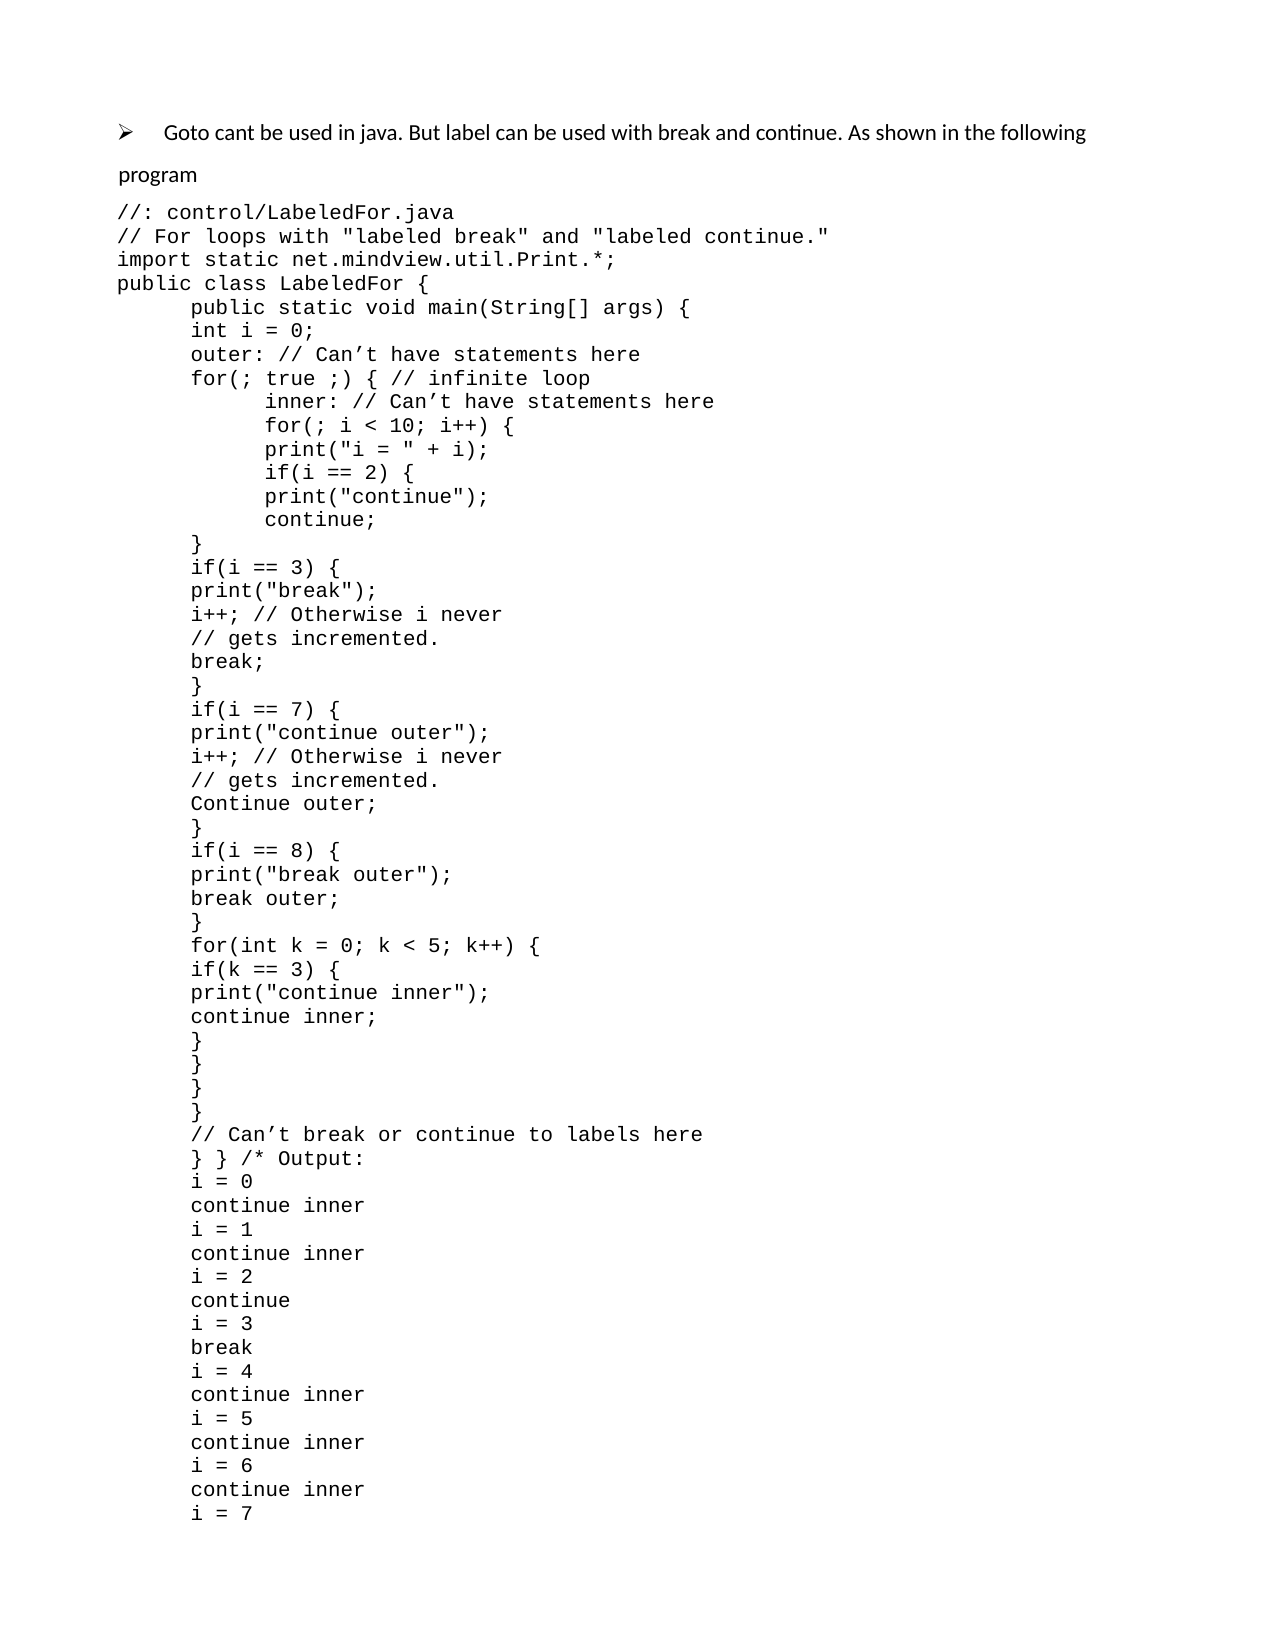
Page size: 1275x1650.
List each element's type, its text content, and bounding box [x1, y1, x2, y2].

text i = 0 [117, 1172, 1157, 1195]
text print("continue"); [117, 486, 1157, 509]
text if(i == 2) { [117, 462, 1157, 486]
text print("continue outer"); [117, 722, 1157, 746]
text i = 7 [117, 1503, 1157, 1526]
text import static net.mindview.util.Print.*; [117, 249, 1157, 273]
text // Can’t break or continue to labels here [117, 1124, 1157, 1148]
text i = 2 [117, 1266, 1157, 1290]
text } [117, 533, 1157, 557]
text // gets incremented. [117, 628, 1157, 651]
text } [117, 1077, 1157, 1101]
text // For loops with "labeled break" and "labeled continue." [117, 226, 1157, 249]
text public static void main(String[] args) { [117, 297, 1157, 320]
text i = 6 [117, 1455, 1157, 1479]
text //: control/LabeledFor.java [117, 202, 1157, 226]
text continue [117, 1290, 1157, 1313]
text break outer; [117, 888, 1157, 911]
text } [117, 911, 1157, 935]
text } [117, 1053, 1157, 1077]
text Continue outer; [117, 793, 1157, 817]
text continue inner [117, 1384, 1157, 1408]
text public class LabeledFor { [117, 273, 1157, 297]
text i++; // Otherwise i never [117, 746, 1157, 769]
text print("i = " + i); [117, 438, 1157, 462]
text continue inner; [117, 1006, 1157, 1030]
text } [117, 817, 1157, 841]
list Goto cant be used in java. But label can be used with break and continue. As shown in the following program [117, 118, 1157, 188]
text if(i == 7) { [117, 699, 1157, 722]
text continue; [117, 509, 1157, 533]
text } } /* Output: [117, 1148, 1157, 1172]
text i = 1 [117, 1219, 1157, 1242]
text for(; true ;) { // infinite loop [117, 368, 1157, 391]
text for(int k = 0; k < 5; k++) { [117, 935, 1157, 959]
text break [117, 1337, 1157, 1361]
text outer: // Can’t have statements here [117, 344, 1157, 368]
text if(k == 3) { [117, 959, 1157, 982]
text print("break outer"); [117, 864, 1157, 888]
text i++; // Otherwise i never [117, 604, 1157, 628]
text } [117, 1101, 1157, 1124]
text continue inner [117, 1195, 1157, 1219]
text if(i == 3) { [117, 557, 1157, 580]
text } [117, 1030, 1157, 1053]
text continue inner [117, 1479, 1157, 1503]
text continue inner [117, 1432, 1157, 1455]
text } [117, 675, 1157, 699]
text print("break"); [117, 580, 1157, 604]
text // gets incremented. [117, 769, 1157, 793]
text for(; i < 10; i++) { [117, 415, 1157, 438]
text if(i == 8) { [117, 841, 1157, 864]
text int i = 0; [117, 320, 1157, 344]
text print("continue inner"); [117, 982, 1157, 1006]
text continue inner [117, 1242, 1157, 1266]
text i = 4 [117, 1361, 1157, 1384]
text break; [117, 651, 1157, 675]
text i = 3 [117, 1313, 1157, 1337]
text inner: // Can’t have statements here [117, 391, 1157, 415]
text i = 5 [117, 1408, 1157, 1432]
